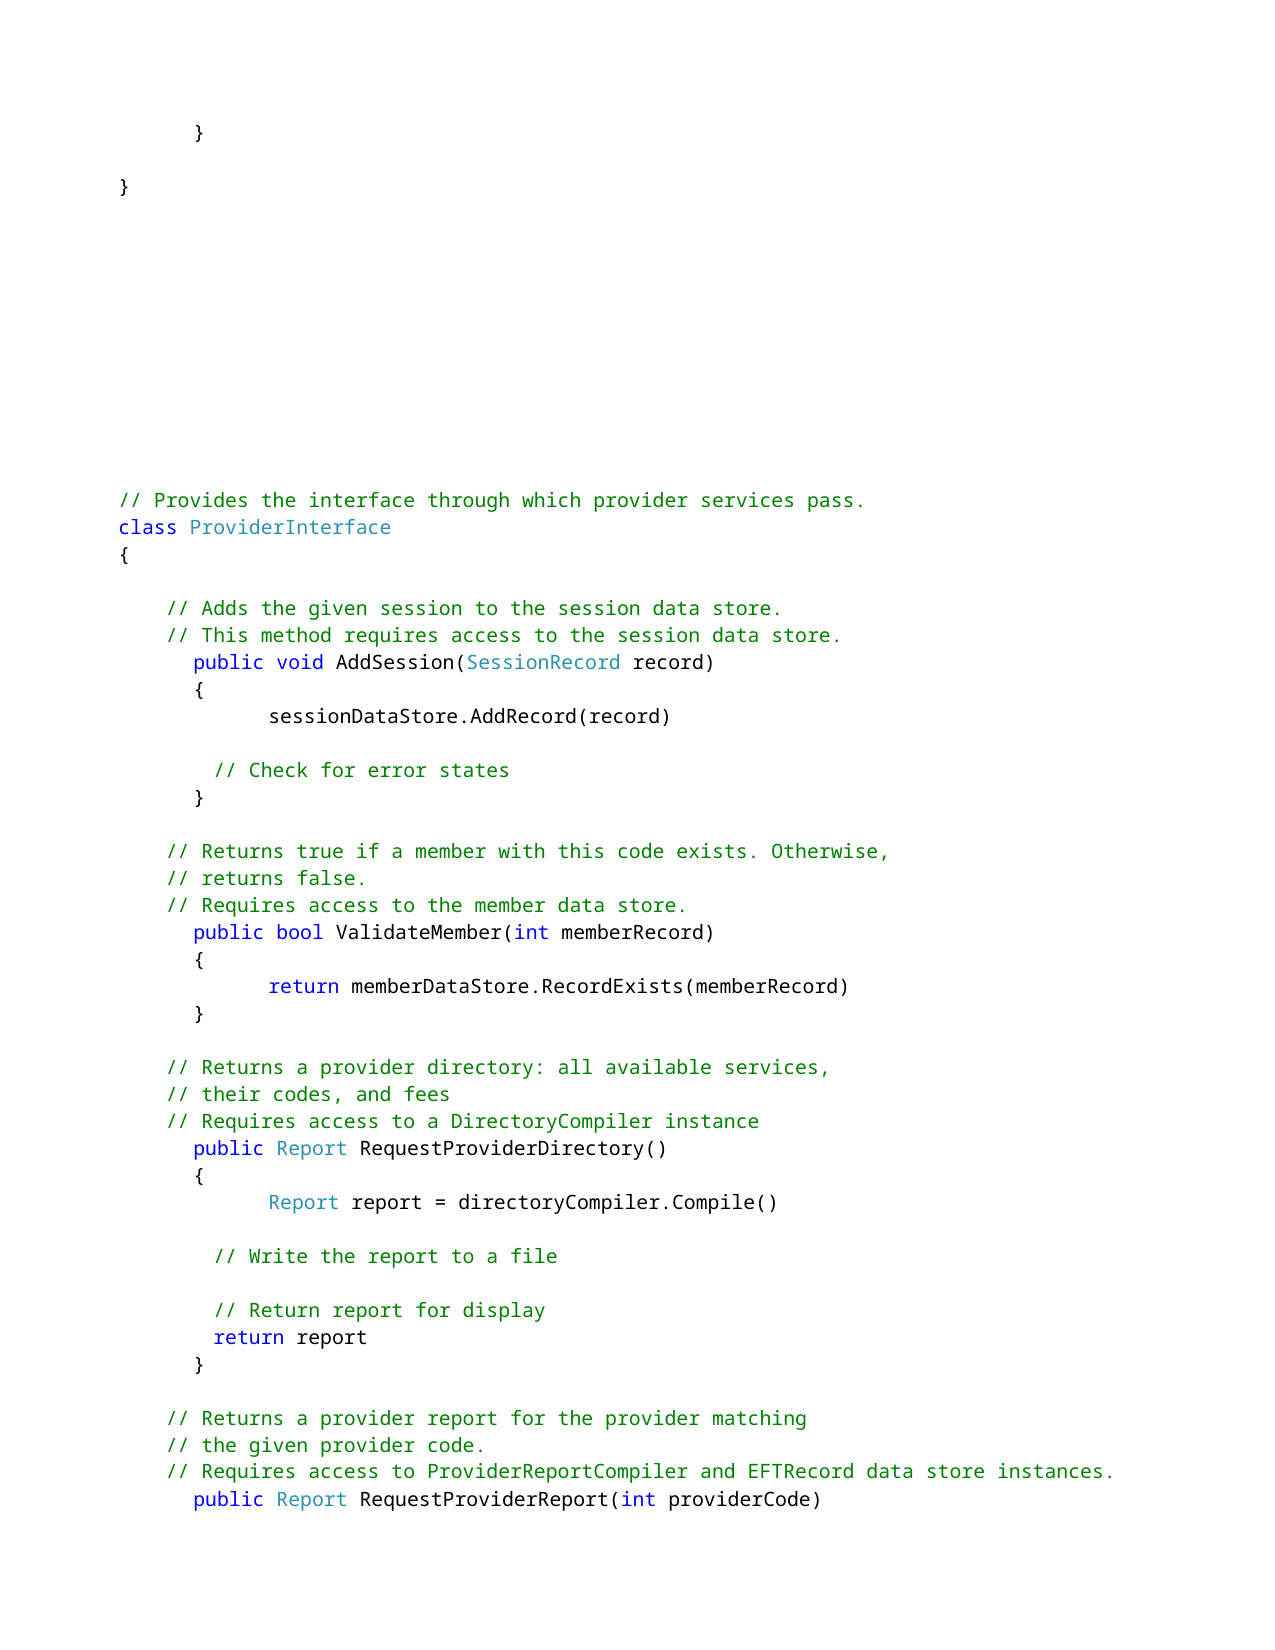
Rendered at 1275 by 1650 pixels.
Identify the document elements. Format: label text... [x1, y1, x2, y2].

text // Returns true if a member with this code exists. Otherwise, [118, 837, 1157, 864]
text { [118, 675, 1157, 702]
text public Report RequestProviderDirectory() [118, 1134, 1157, 1161]
text // Write the report to a file [118, 1242, 1157, 1269]
text // Returns a provider directory: all available services, [118, 1053, 1157, 1080]
text } [118, 118, 1157, 145]
text class ProviderInterface [118, 513, 1157, 541]
text // Returns a provider report for the provider matching [118, 1404, 1157, 1431]
text { [118, 945, 1157, 972]
text return memberDataStore.RecordExists(memberRecord) [118, 972, 1157, 999]
text // their codes, and fees [118, 1080, 1157, 1107]
text // This method requires access to the session data store. [118, 621, 1157, 648]
text { [118, 541, 1157, 567]
text // the given provider code. [118, 1431, 1157, 1458]
text // Provides the interface through which provider services pass. [118, 487, 1157, 513]
text { [118, 1161, 1157, 1188]
text public Report RequestProviderReport(int providerCode) [118, 1485, 1157, 1512]
text } [118, 172, 1157, 199]
text public void AddSession(SessionRecord record) [118, 648, 1157, 675]
text return report [118, 1323, 1157, 1350]
text } [118, 1350, 1157, 1377]
text } [118, 783, 1157, 810]
text // returns false. [118, 864, 1157, 891]
text } [118, 999, 1157, 1026]
text // Check for error states [118, 756, 1157, 783]
text // Requires access to a DirectoryCompiler instance [118, 1107, 1157, 1134]
text // Return report for display [118, 1296, 1157, 1323]
text Report report = directoryCompiler.Compile() [118, 1188, 1157, 1215]
text // Requires access to ProviderReportCompiler and EFTRecord data store instances. [118, 1458, 1157, 1485]
text sessionDataStore.AddRecord(record) [118, 702, 1157, 729]
text // Requires access to the member data store. [118, 891, 1157, 918]
text // Adds the given session to the session data store. [118, 594, 1157, 621]
text public bool ValidateMember(int memberRecord) [118, 918, 1157, 945]
